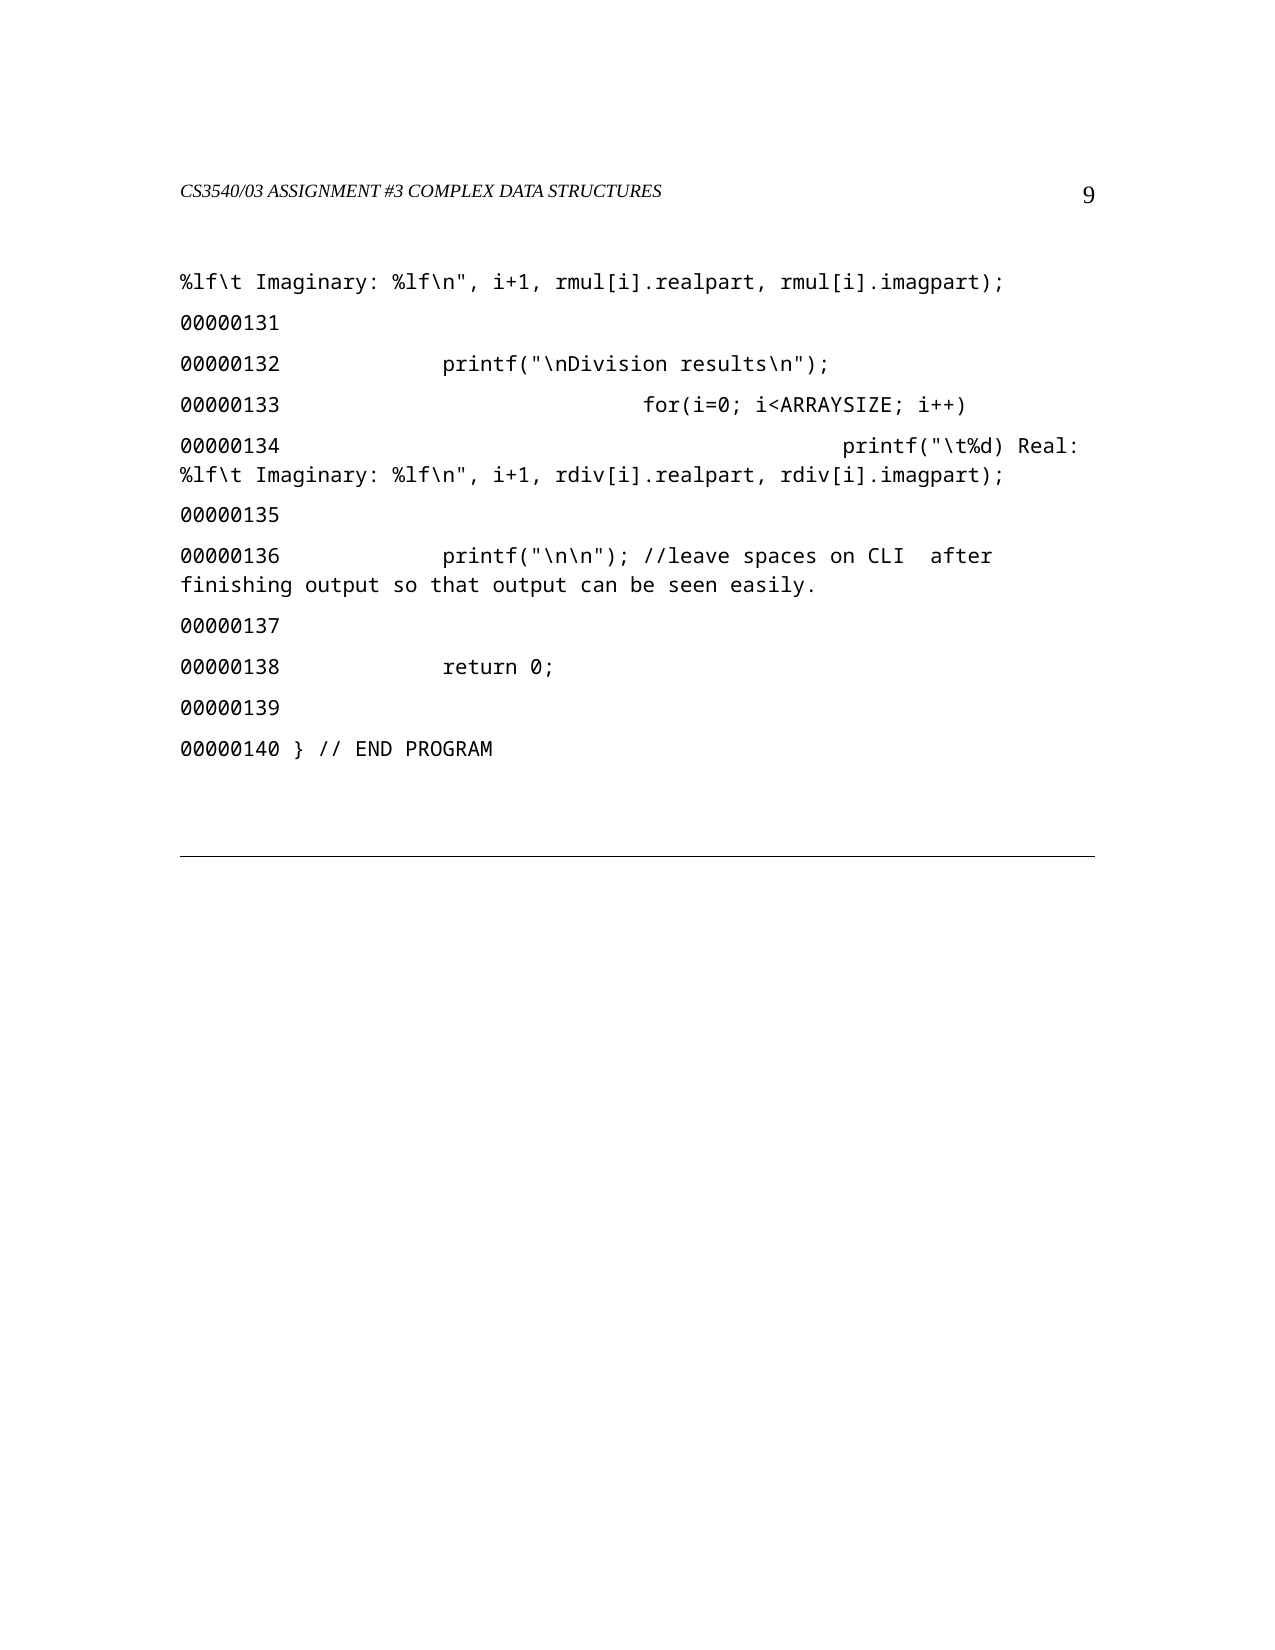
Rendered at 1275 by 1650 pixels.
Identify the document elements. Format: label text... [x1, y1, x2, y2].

text 00000137 [180, 611, 1095, 639]
text 00000140 } // END PROGRAM [180, 734, 1095, 762]
text 00000138 return 0; [180, 652, 1095, 680]
text 00000133 for(i=0; i<ARRAYSIZE; i++) [180, 390, 1095, 419]
text 00000134 printf("\t%d) Real: %lf\t Imaginary: %lf\n", i+1, rdiv[i].realpart, rdiv[i].imagpart); [180, 431, 1095, 488]
text 00000135 [180, 501, 1095, 529]
text 00000136 printf("\n\n"); //leave spaces on CLI after finishing output so that output can be seen easily. [180, 542, 1095, 598]
text 00000139 [180, 693, 1095, 721]
text %lf\t Imaginary: %lf\n", i+1, rmul[i].realpart, rmul[i].imagpart); [180, 267, 1095, 296]
text 00000132 printf("\nDivision results\n"); [180, 349, 1095, 378]
text 00000131 [180, 308, 1095, 337]
